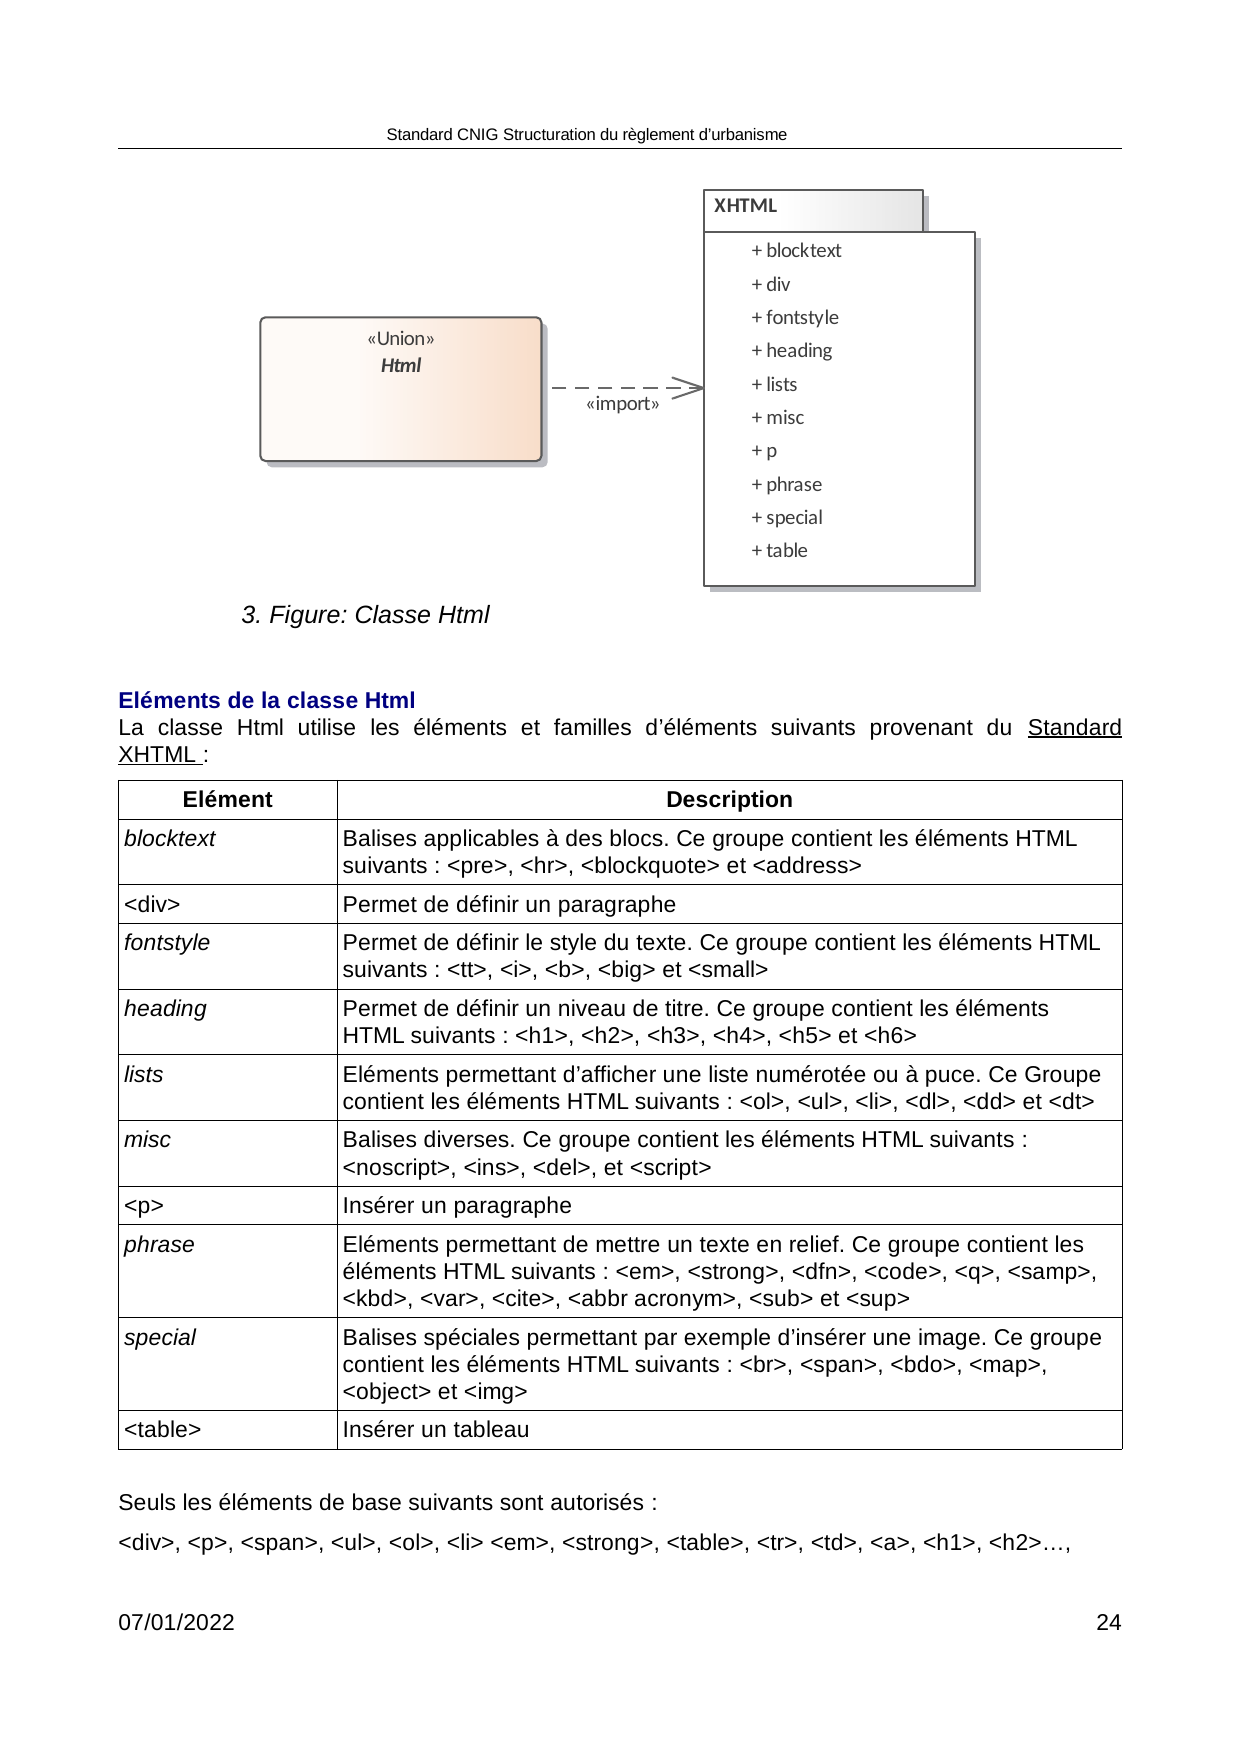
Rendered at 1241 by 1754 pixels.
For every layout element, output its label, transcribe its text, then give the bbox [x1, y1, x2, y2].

text Seuls les éléments de base suivants sont autorisés : [118, 1488, 1122, 1515]
table_cell special [119, 1318, 337, 1410]
table_cell Balises applicables à des blocs. Ce groupe contient les éléments HTML suivants : <pre>, <hr>, <blockquote> et <address> [338, 820, 1122, 884]
table_header Elément [119, 781, 337, 818]
table_cell Permet de définir un paragraphe [338, 885, 1122, 923]
table_cell Balises spéciales permettant par exemple d’insérer une image. Ce groupe contient les éléments HTML suivants : <br>, <span>, <bdo>, <map>, <object> et <img> [338, 1318, 1122, 1410]
table_cell Eléments permettant d’afficher une liste numérotée ou à puce. Ce Groupe contient les éléments HTML suivants : <ol>, <ul>, <li>, <dl>, <dd> et <dt> [338, 1055, 1122, 1120]
table_cell <p> [119, 1187, 337, 1224]
subtitle Eléments de la classe Html [118, 686, 1122, 713]
table_header Description [338, 781, 1122, 818]
table_cell heading [119, 990, 337, 1054]
table_cell fontstyle [119, 924, 337, 988]
table_cell Eléments permettant de mettre un texte en relief. Ce groupe contient les éléments HTML suivants : <em>, <strong>, <dfn>, <code>, <q>, <samp>, <kbd>, <var>, <cite>, <abbr acronym>, <sub> et <sup> [338, 1225, 1122, 1317]
table_cell blocktext [119, 820, 337, 884]
table_cell lists [119, 1055, 337, 1120]
table_cell Permet de définir le style du texte. Ce groupe contient les éléments HTML suivants : <tt>, <i>, <b>, <big> et <small> [338, 924, 1122, 988]
table_cell <div> [119, 885, 337, 923]
text 3. Figure: Classe Html [241, 191, 999, 629]
table_cell misc [119, 1121, 337, 1186]
text <div>, <p>, <span>, <ul>, <ol>, <li> <em>, <strong>, <table>, <tr>, <td>, <a>, <h1>, <h2>…, [118, 1528, 1122, 1555]
table_cell Insérer un tableau [338, 1411, 1122, 1449]
table_cell Permet de définir un niveau de titre. Ce groupe contient les éléments HTML suivants : <h1>, <h2>, <h3>, <h4>, <h5> et <h6> [338, 990, 1122, 1054]
table_cell Insérer un paragraphe [338, 1187, 1122, 1224]
text La classe Html utilise les éléments et familles d’éléments suivants provenant du Standard XHTML : [118, 713, 1122, 767]
table_cell <table> [119, 1411, 337, 1449]
table_cell phrase [119, 1225, 337, 1317]
table_cell Balises diverses. Ce groupe contient les éléments HTML suivants : <noscript>, <ins>, <del>, et <script> [338, 1121, 1122, 1186]
